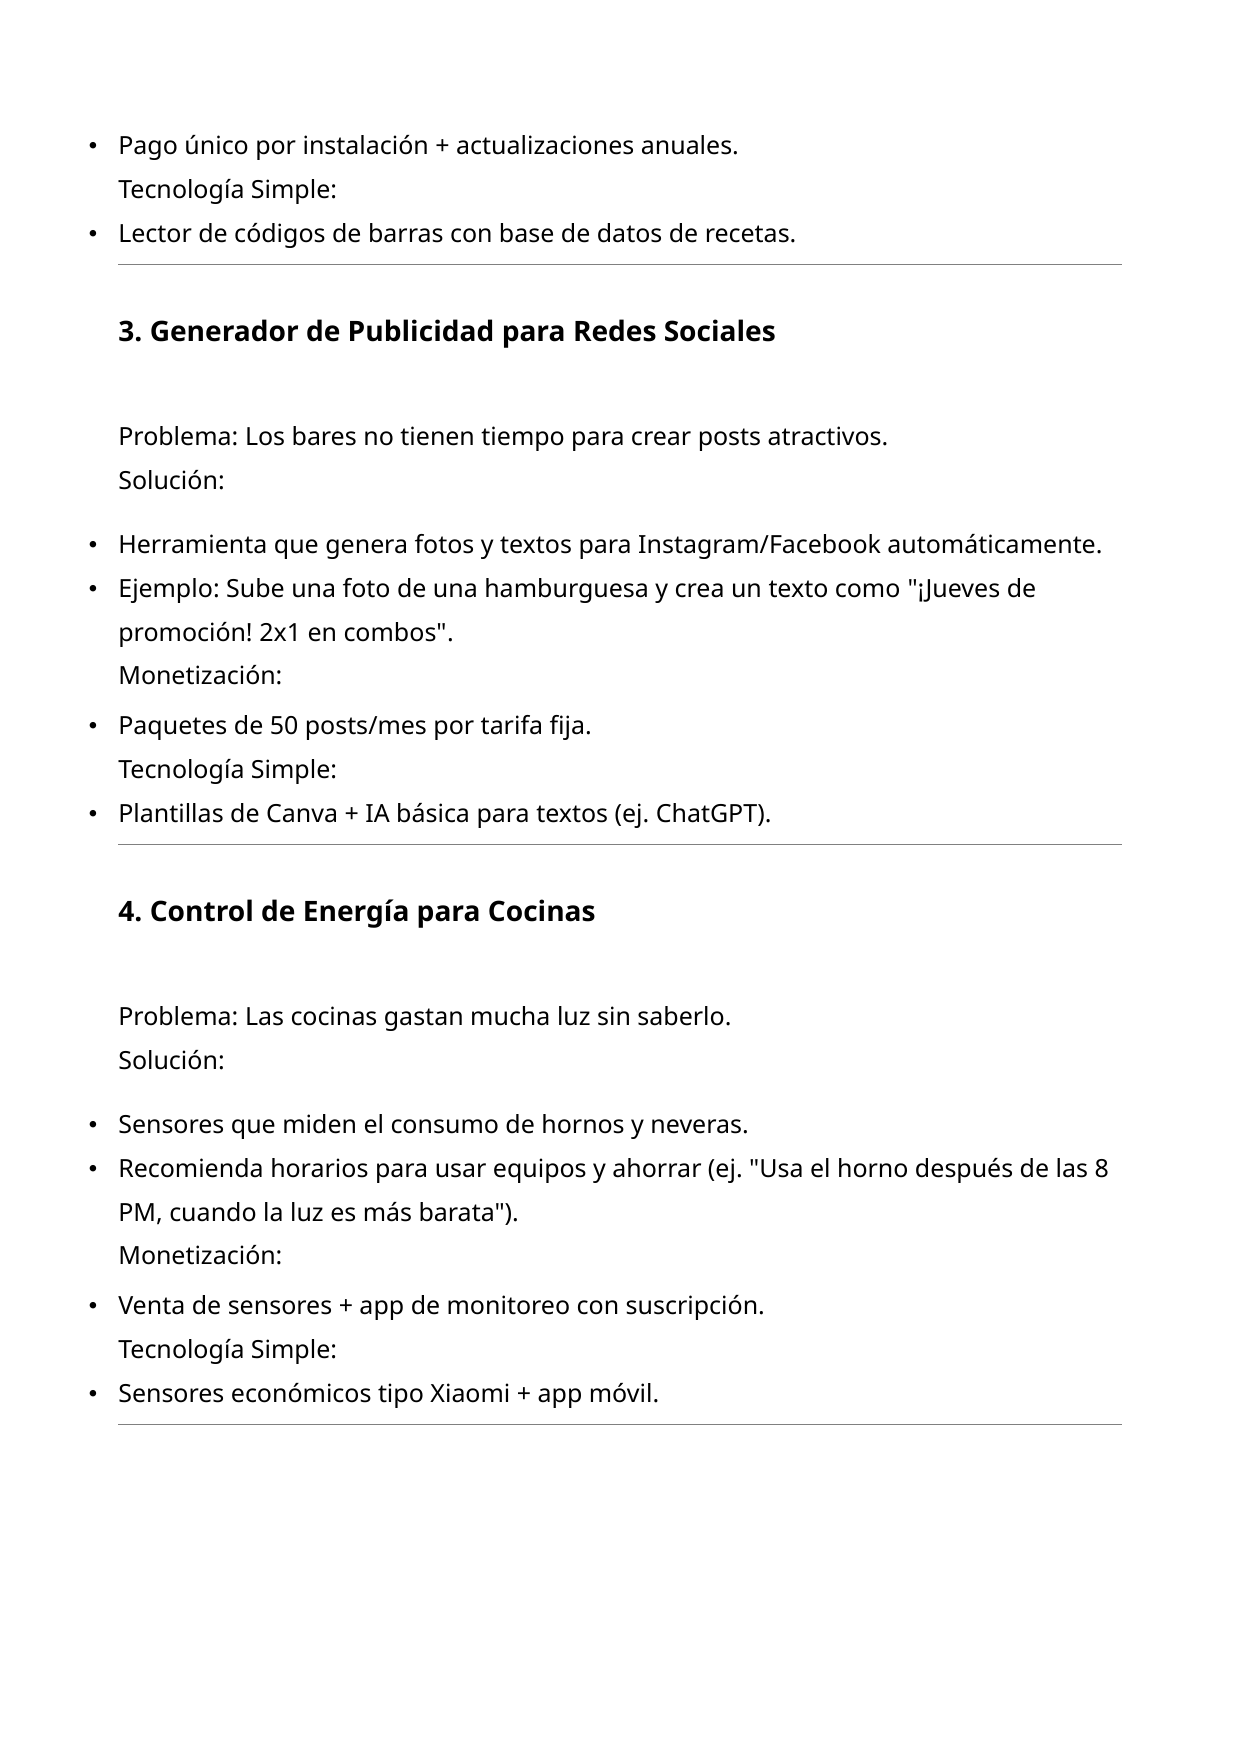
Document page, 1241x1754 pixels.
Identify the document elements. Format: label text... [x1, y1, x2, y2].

list Ejemplo: Sube una foto de una hamburguesa y crea un texto como "¡Jueves de promoción! 2x1 en combos". Monetización: [118, 561, 1122, 692]
list Venta de sensores + app de monitoreo con suscripción. Tecnología Simple: [118, 1278, 1122, 1366]
list Paquetes de 50 posts/mes por tarifa fija. Tecnología Simple: [118, 698, 1122, 786]
subtitle 4. Control de Energía para Cocinas [118, 891, 1122, 929]
text Problema: Los bares no tienen tiempo para crear posts atractivos. Solución: [118, 409, 1122, 497]
subtitle 3. Generador de Publicidad para Redes Sociales [118, 311, 1122, 349]
list Lector de códigos de barras con base de datos de recetas. [118, 206, 1122, 249]
list Sensores económicos tipo Xiaomi + app móvil. [118, 1366, 1122, 1409]
list Sensores que miden el consumo de hornos y neveras. [118, 1097, 1122, 1141]
text Problema: Las cocinas gastan mucha luz sin saberlo. Solución: [118, 989, 1122, 1077]
list Recomienda horarios para usar equipos y ahorrar (ej. "Usa el horno después de las 8 PM, cuando la luz es más barata"). Monetización: [118, 1141, 1122, 1272]
list Herramienta que genera fotos y textos para Instagram/Facebook automáticamente. [118, 517, 1122, 561]
list Plantillas de Canva + IA básica para textos (ej. ChatGPT). [118, 786, 1122, 829]
list Pago único por instalación + actualizaciones anuales. Tecnología Simple: [118, 118, 1122, 206]
